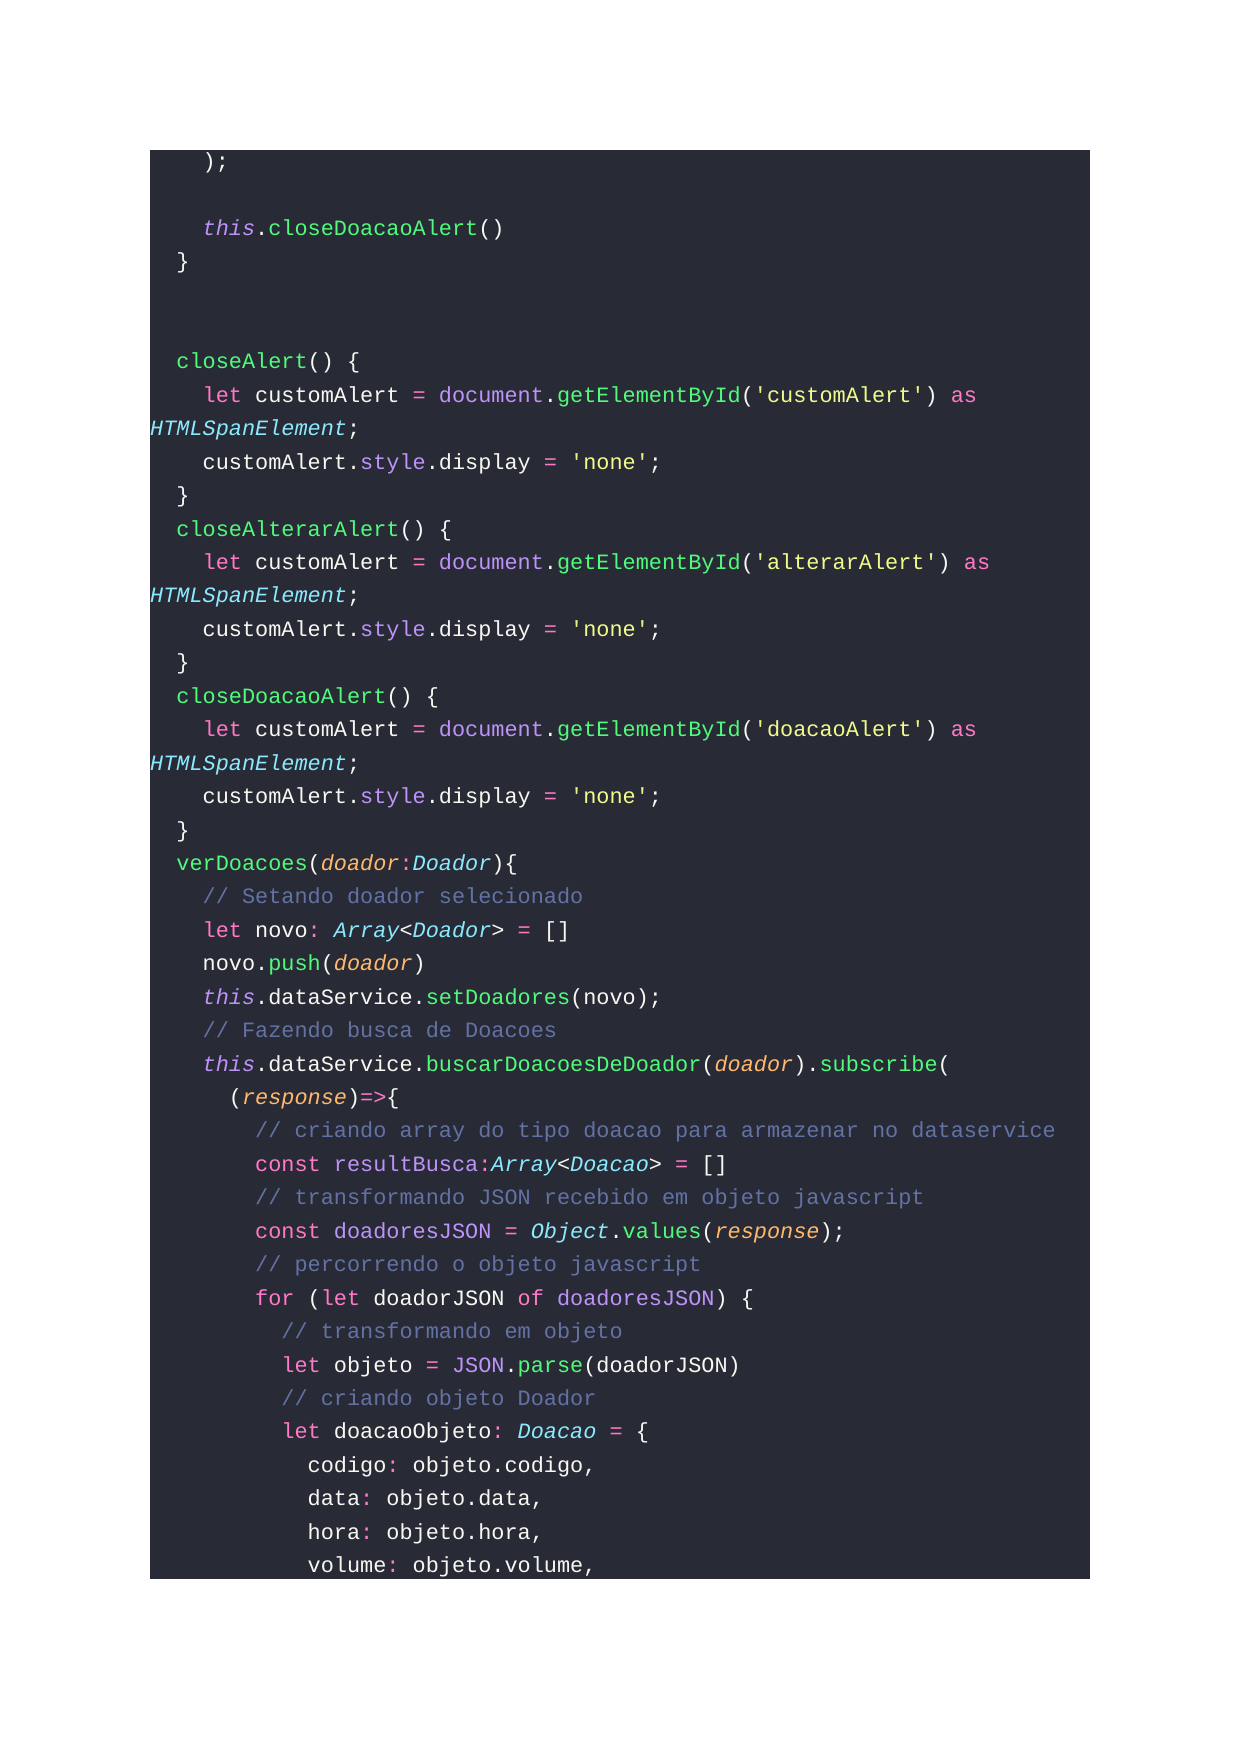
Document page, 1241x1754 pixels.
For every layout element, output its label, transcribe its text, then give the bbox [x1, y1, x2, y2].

text let customAlert = document.getElementById('customAlert') as HTMLSpanElement; [150, 384, 1090, 442]
text this.dataService.setDoadores(novo); [150, 986, 1090, 1011]
text } [150, 250, 1090, 275]
text let customAlert = document.getElementById('alterarAlert') as HTMLSpanElement; [150, 551, 1090, 609]
text // Fazendo busca de Doacoes [150, 1019, 1090, 1044]
text // transformando em objeto [150, 1320, 1090, 1345]
text } [150, 652, 1090, 676]
text novo.push(doador) [150, 952, 1090, 977]
text customAlert.style.display = 'none'; [150, 618, 1090, 643]
text hora: objeto.hora, [150, 1521, 1090, 1546]
text closeDoacaoAlert() { [150, 685, 1090, 710]
text let objeto = JSON.parse(doadorJSON) [150, 1354, 1090, 1378]
text (response)=>{ [150, 1086, 1090, 1111]
text // criando objeto Doador [150, 1387, 1090, 1412]
text const doadoresJSON = Object.values(response); [150, 1220, 1090, 1245]
text closeAlert() { [150, 351, 1090, 375]
text // percorrendo o objeto javascript [150, 1253, 1090, 1278]
text // Setando doador selecionado [150, 886, 1090, 910]
text closeAlterarAlert() { [150, 518, 1090, 543]
text let customAlert = document.getElementById('doacaoAlert') as HTMLSpanElement; [150, 718, 1090, 777]
text // transformando JSON recebido em objeto javascript [150, 1187, 1090, 1211]
text // criando array do tipo doacao para armazenar no dataservice [150, 1120, 1090, 1144]
text for (let doadorJSON of doadoresJSON) { [150, 1287, 1090, 1312]
text verDoacoes(doador:Doador){ [150, 852, 1090, 877]
text let novo: Array<Doador> = [] [150, 919, 1090, 944]
text customAlert.style.display = 'none'; [150, 451, 1090, 476]
text let doacaoObjeto: Doacao = { [150, 1421, 1090, 1445]
text const resultBusca:Array<Doacao> = [] [150, 1153, 1090, 1178]
text ); [150, 150, 1090, 175]
text data: objeto.data, [150, 1487, 1090, 1512]
text this.closeDoacaoAlert() [150, 217, 1090, 242]
text } [150, 819, 1090, 843]
text } [150, 484, 1090, 509]
text codigo: objeto.codigo, [150, 1454, 1090, 1479]
text this.dataService.buscarDoacoesDeDoador(doador).subscribe( [150, 1053, 1090, 1078]
text customAlert.style.display = 'none'; [150, 785, 1090, 810]
text volume: objeto.volume, [150, 1554, 1090, 1579]
